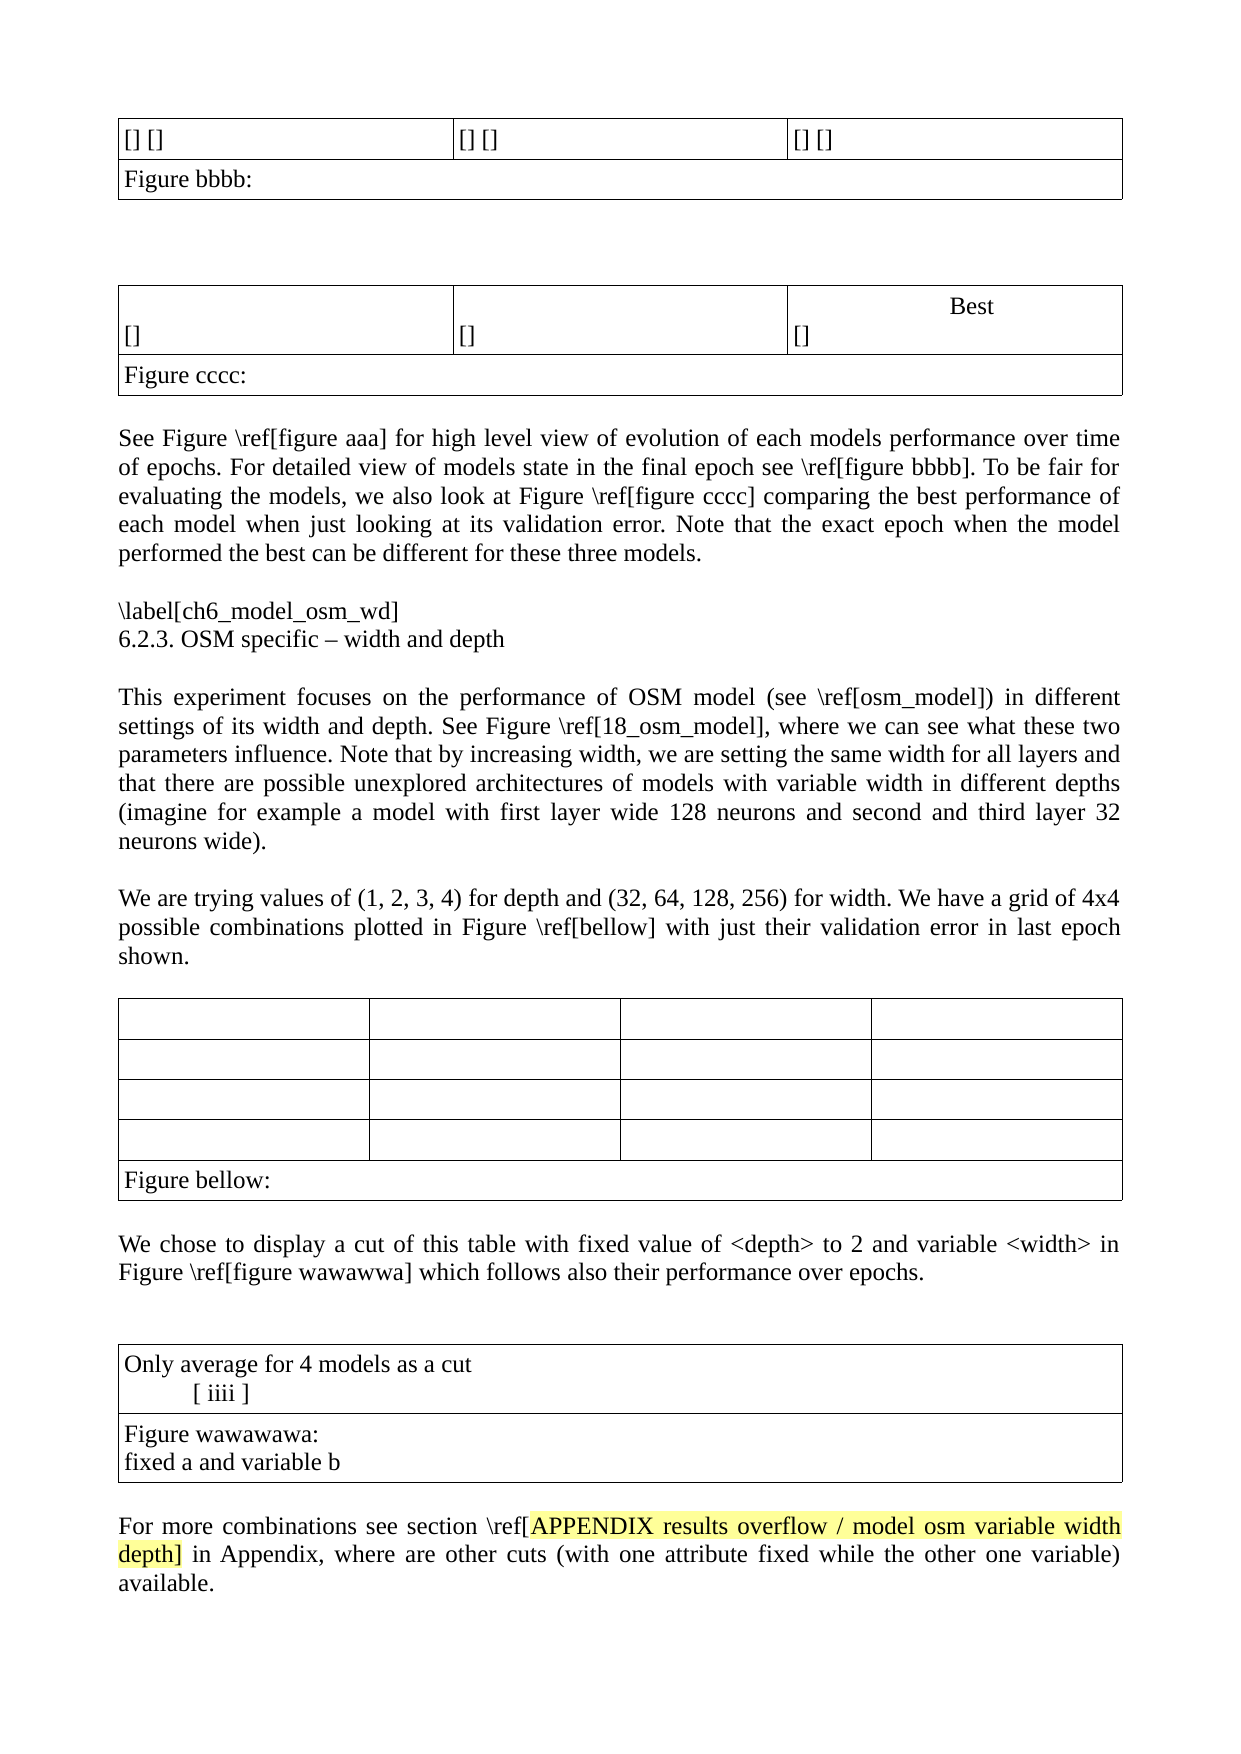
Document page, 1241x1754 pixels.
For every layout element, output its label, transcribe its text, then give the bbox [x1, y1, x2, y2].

table_header [] [] [119, 119, 453, 158]
table_cell [119, 1080, 369, 1119]
table_header [] [] [788, 119, 1122, 158]
table_cell [621, 1040, 871, 1079]
text We chose to display a cut of this table with fixed value of <depth> to 2 and variable <width> in Figure \ref[figure wawawwa] which follows also their performance over epochs. [118, 1229, 1122, 1286]
text For more combinations see section \ref[APPENDIX results overflow / model osm variable width depth] in Appendix, where are other cuts (with one attribute fixed while the other one variable) available. [118, 1511, 1122, 1597]
table_cell Figure wawawawa: fixed a and variable b [119, 1414, 1122, 1482]
table_cell Figure bbbb: [119, 160, 1122, 199]
table_cell [872, 1080, 1122, 1119]
text We are trying values of (1, 2, 3, 4) for depth and (32, 64, 128, 256) for width. We have a grid of 4x4 possible combinations plotted in Figure \ref[bellow] with just their validation error in last epoch shown. [118, 883, 1122, 969]
table_cell [621, 1080, 871, 1119]
table_cell [370, 1120, 620, 1159]
table_cell [872, 1040, 1122, 1079]
table_cell [119, 1120, 369, 1159]
text \label[ch6_model_osm_wd] [118, 596, 1122, 624]
table_header [] [454, 286, 787, 354]
table_cell Figure bellow: [119, 1161, 1122, 1200]
table_cell [119, 1040, 369, 1079]
table_header [] [] [454, 119, 787, 158]
table_header [119, 999, 369, 1039]
table_cell [872, 1120, 1122, 1159]
table_header [370, 999, 620, 1039]
table_cell [370, 1080, 620, 1119]
table_header [621, 999, 871, 1039]
table_cell Figure cccc: [119, 355, 1122, 394]
table_header [872, 999, 1122, 1039]
table_header Best [] [788, 286, 1122, 354]
table_cell [370, 1040, 620, 1079]
text This experiment focuses on the performance of OSM model (see \ref[osm_model]) in different settings of its width and depth. See Figure \ref[18_osm_model], where we can see what these two parameters influence. Note that by increasing width, we are setting the same width for all layers and that there are possible unexplored architectures of models with variable width in different depths (imagine for example a model with first layer wide 128 neurons and second and third layer 32 neurons wide). [118, 682, 1122, 854]
text See Figure \ref[figure aaa] for high level view of evolution of each models performance over time of epochs. For detailed view of models state in the final epoch see \ref[figure bbbb]. To be fair for evaluating the models, we also look at Figure \ref[figure cccc] comparing the best performance of each model when just looking at its validation error. Note that the exact epoch when the model performed the best can be different for these three models. [118, 423, 1122, 567]
table_header Only average for 4 models as a cut [ iiii ] [119, 1345, 1122, 1413]
text 6.2.3. OSM specific – width and depth [118, 624, 1122, 653]
table_cell [621, 1120, 871, 1159]
table_header [] [119, 286, 453, 354]
